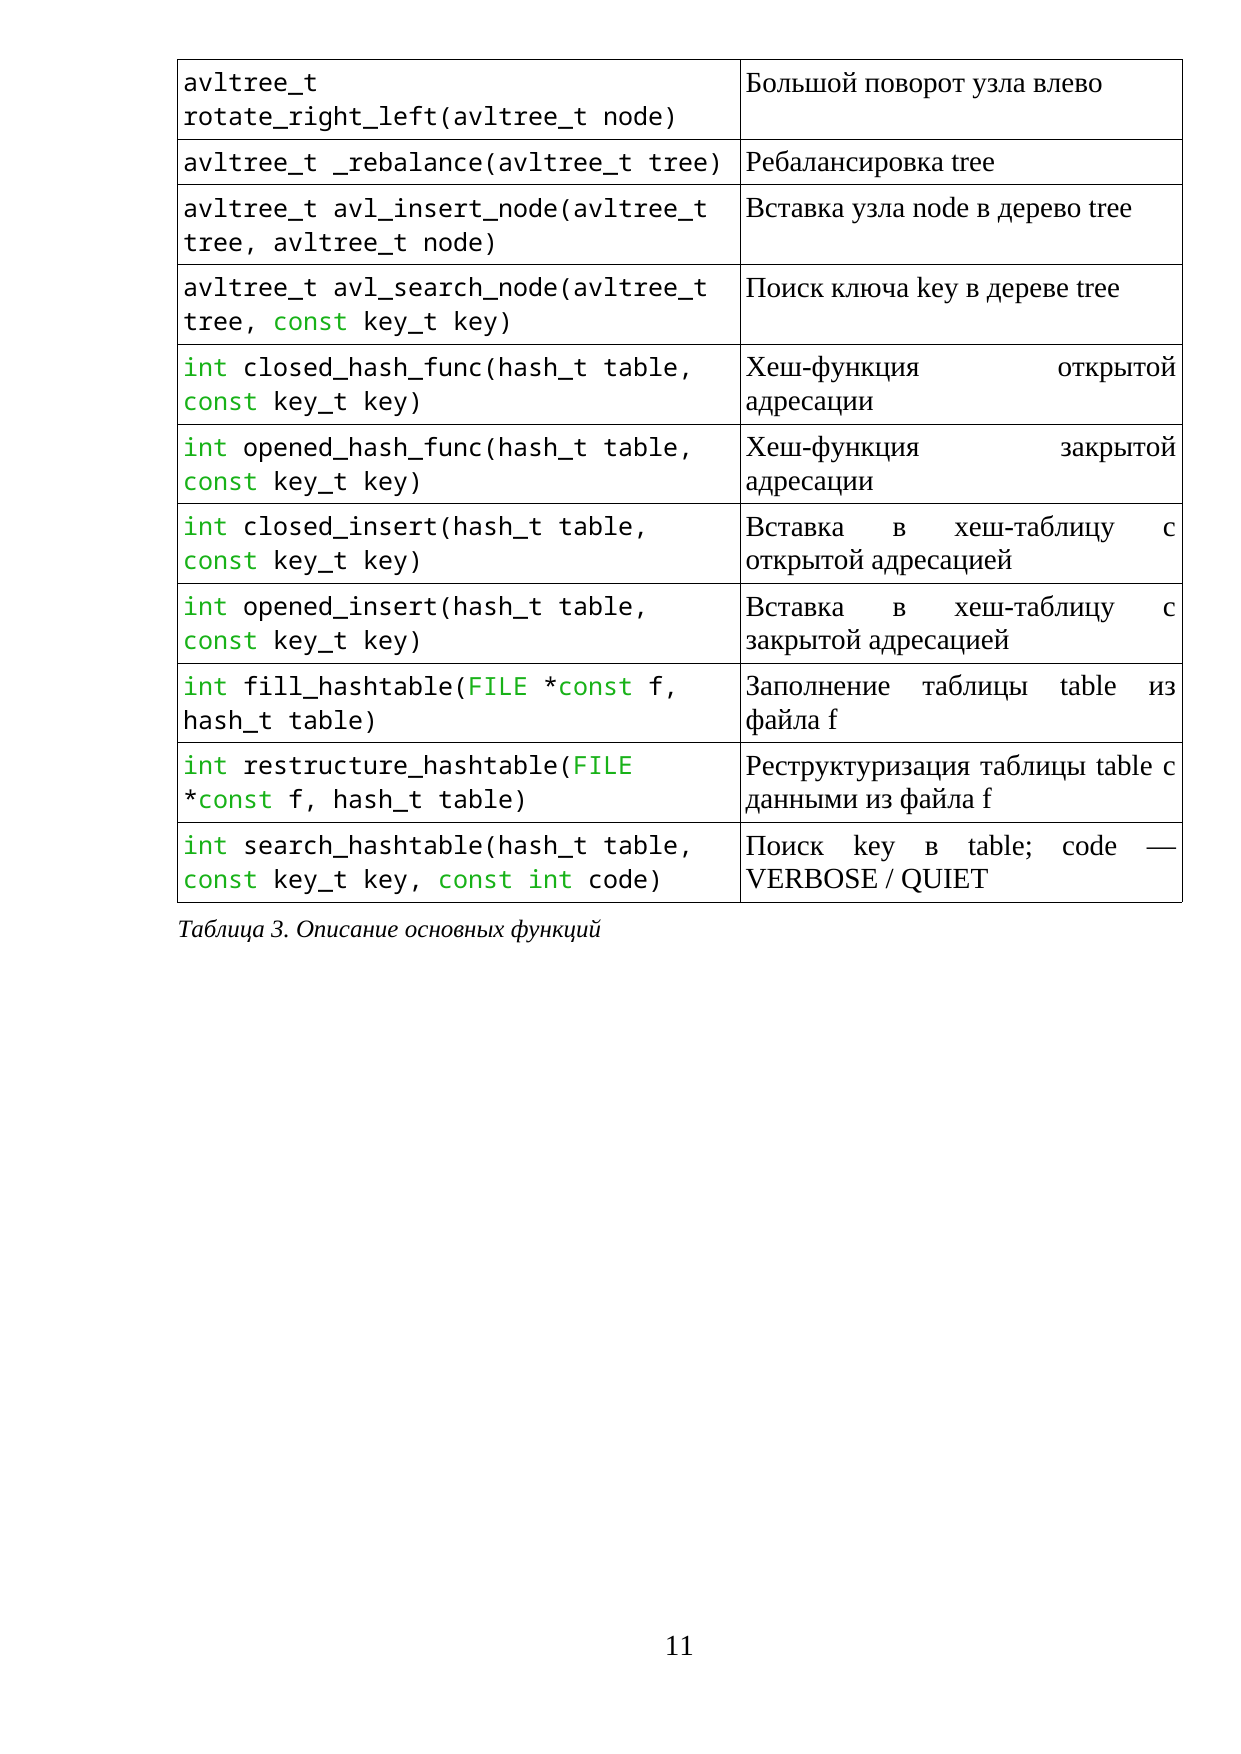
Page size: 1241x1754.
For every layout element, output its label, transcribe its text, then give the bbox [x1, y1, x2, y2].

table_cell Заполнение таблицы table из файла f [741, 664, 1182, 742]
table_cell int closed_insert(hash_t table, const key_t key) [178, 504, 740, 583]
table_cell Хеш-функция открытой адресации [741, 345, 1182, 423]
table_cell int fill_hashtable(FILE *const f, hash_t table) [178, 664, 740, 742]
table_cell int opened_insert(hash_t table, const key_t key) [178, 584, 740, 662]
table_cell avltree_t rotate_right_left(avltree_t node) [178, 60, 740, 139]
table_cell Реструктуризация таблицы table с данными из файла f [741, 743, 1182, 822]
text Таблица 3. Описание основных функций [177, 914, 1181, 943]
table_cell Поиск key в table; code — VERBOSE / QUIET [741, 823, 1182, 902]
table_cell avltree_t _rebalance(avltree_t tree) [178, 140, 740, 184]
table_cell int opened_hash_func(hash_t table, const key_t key) [178, 425, 740, 503]
table_cell Большой поворот узла влево [741, 60, 1182, 139]
table_cell Хеш-функция закрытой адресации [741, 425, 1182, 503]
table_cell avltree_t avl_search_node(avltree_t tree, const key_t key) [178, 265, 740, 344]
table_cell Вставка узла node в дерево tree [741, 185, 1182, 264]
table_cell Вставка в хеш-таблицу с закрытой адресацией [741, 584, 1182, 662]
table_cell int restructure_hashtable(FILE *const f, hash_t table) [178, 743, 740, 822]
table_cell int closed_hash_func(hash_t table, const key_t key) [178, 345, 740, 423]
table_cell Поиск ключа key в дереве tree [741, 265, 1182, 344]
table_cell Ребалансировка tree [741, 140, 1182, 184]
table_cell int search_hashtable(hash_t table, const key_t key, const int code) [178, 823, 740, 902]
table_cell Вставка в хеш-таблицу с открытой адресацией [741, 504, 1182, 583]
table_cell avltree_t avl_insert_node(avltree_t tree, avltree_t node) [178, 185, 740, 264]
